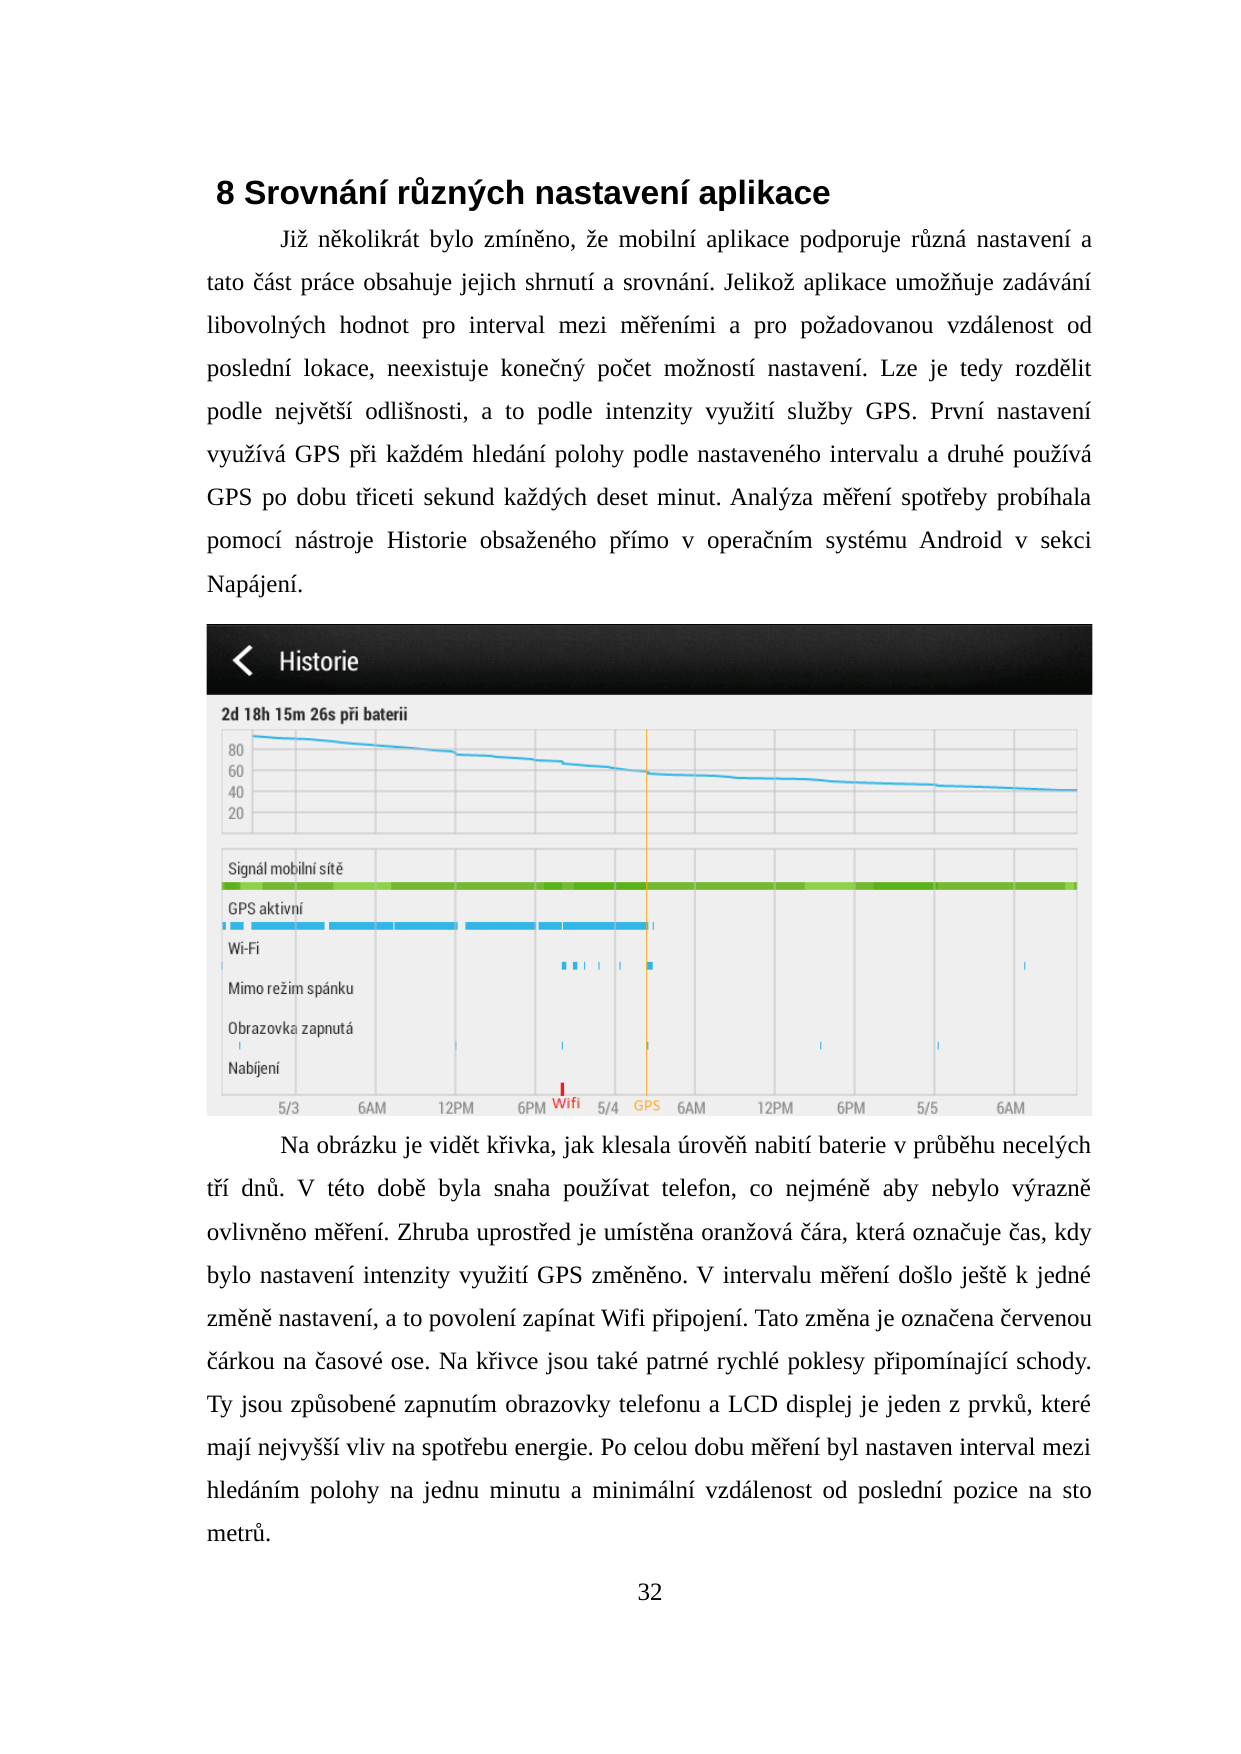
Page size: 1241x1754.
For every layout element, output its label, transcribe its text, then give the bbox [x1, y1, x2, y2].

text Na obrázku je vidět křivka, jak klesala úrověň nabití baterie v průběhu necelých tří dnů. V této době byla snaha používat telefon, co nejméně aby nebylo výrazně ovlivněno měření. Zhruba uprostřed je umístěna oranžová čára, která označuje čas, kdy bylo nastavení intenzity využití GPS změněno. V intervalu měření došlo ještě k jedné změně nastavení, a to povolení zapínat Wifi připojení. Tato změna je označena červenou čárkou na časové ose. Na křivce jsou také patrné rychlé poklesy připomínající schody. Ty jsou způsobené zapnutím obrazovky telefonu a LCD displej je jeden z prvků, které mají nejvyšší vliv na spotřebu energie. Po celou dobu měření byl nastaven interval mezi hledáním polohy na jednu minutu a minimální vzdálenost od poslední pozice na sto metrů. [207, 1116, 1093, 1547]
subtitle Srovnání různých nastavení aplikace [207, 173, 1093, 211]
text Již několikrát bylo zmíněno, že mobilní aplikace podporuje různá nastavení a tato část práce obsahuje jejich shrnutí a srovnání. Jelikož aplikace umožňuje zadávání libovolných hodnot pro interval mezi měřeními a pro požadovanou vzdálenost od poslední lokace, neexistuje konečný počet možností nastavení. Lze je tedy rozdělit podle největší odlišnosti, a to podle intenzity využití služby GPS. První nastavení využívá GPS při každém hledání polohy podle nastaveného intervalu a druhé používá GPS po dobu třiceti sekund každých deset minut. Analýza měření spotřeby probíhala pomocí nástroje Historie obsaženého přímo v operačním systému Android v sekci Napájení. [207, 224, 1093, 597]
picture [206, 624, 1093, 1116]
